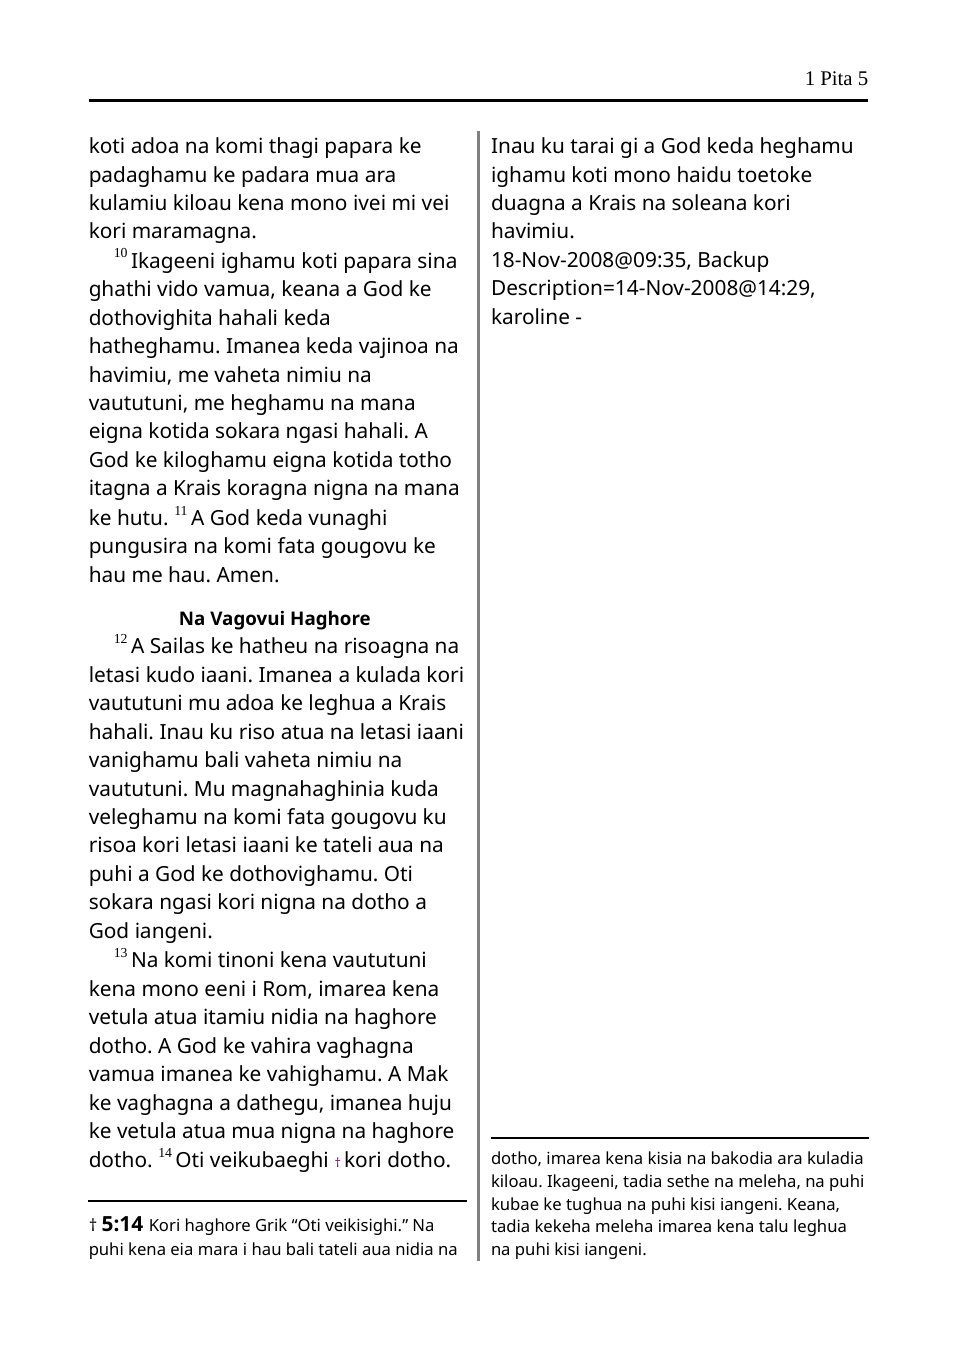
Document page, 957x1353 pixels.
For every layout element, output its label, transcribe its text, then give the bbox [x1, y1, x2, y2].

text 5:14 Kori haghore Grik “Oti veikisighi.” Na puhi kena eia mara i hau bali tateli aua nidia na [88, 1209, 466, 1260]
text 13 Na komi tinoni kena vaututuni kena mono eeni i Rom, imarea kena vetula atua itamiu nidia na haghore dotho. A God ke vahira vaghagna vamua imanea ke vahighamu. A Mak ke vaghagna a dathegu, imanea huju ke vetula atua mua nigna na haghore dotho. 14 Oti veikubaeghi kori dotho. Inau ku tarai gi a God keda heghamu ighamu koti mono haidu toetoke duagna a Krais na soleana kori havimiu. [88, 944, 466, 1174]
text 13 Na komi tinoni kena vaututuni kena mono eeni i Rom, imarea kena vetula atua itamiu nidia na haghore dotho. A God ke vahira vaghagna vamua imanea ke vahighamu. A Mak ke vaghagna a dathegu, imanea huju ke vetula atua mua nigna na haghore dotho. 14 Oti veikubaeghi kori dotho. Inau ku tarai gi a God keda heghamu ighamu koti mono haidu toetoke duagna a Krais na soleana kori havimiu. [491, 131, 868, 245]
text 12 A Sailas ke hatheu na risoagna na letasi kudo iaani. Imanea a kulada kori vaututuni mu adoa ke leghua a Krais hahali. Inau ku riso atua na letasi iaani vanighamu bali vaheta nimiu na vaututuni. Mu magnahaghinia kuda veleghamu na komi fata gougovu ku risoa kori letasi iaani ke tateli aua na puhi a God ke dothovighamu. Oti sokara ngasi kori nigna na dotho a God iangeni. [88, 631, 466, 944]
text 10 Ikageeni ighamu koti papara sina ghathi vido vamua, keana a God ke dothovighita hahali keda hatheghamu. Imanea keda vajinoa na havimiu, me vaheta nimiu na vaututuni, me heghamu na mana eigna kotida sokara ngasi hahali. A God ke kiloghamu eigna kotida totho itagna a Krais koragna nigna na mana ke hutu. 11 A God keda vunaghi pungusira na komi fata gougovu ke hau me hau. Amen. [88, 245, 466, 588]
text Na Vagovui Haghore [88, 605, 466, 631]
text 18-Nov-2008@09:35, Backup Description=14-Nov-2008@14:29, karoline - [491, 245, 868, 330]
text dotho, imarea kena kisia na bakodia ara kuladia kiloau. Ikageeni, tadia sethe na meleha, na puhi kubae ke tughua na puhi kisi iangeni. Keana, tadia kekeha meleha imarea kena talu leghua na puhi kisi iangeni. [491, 1147, 868, 1260]
text koti adoa na komi thagi papara ke padaghamu ke padara mua ara kulamiu kiloau kena mono ivei mi vei kori maramagna. [88, 131, 466, 245]
